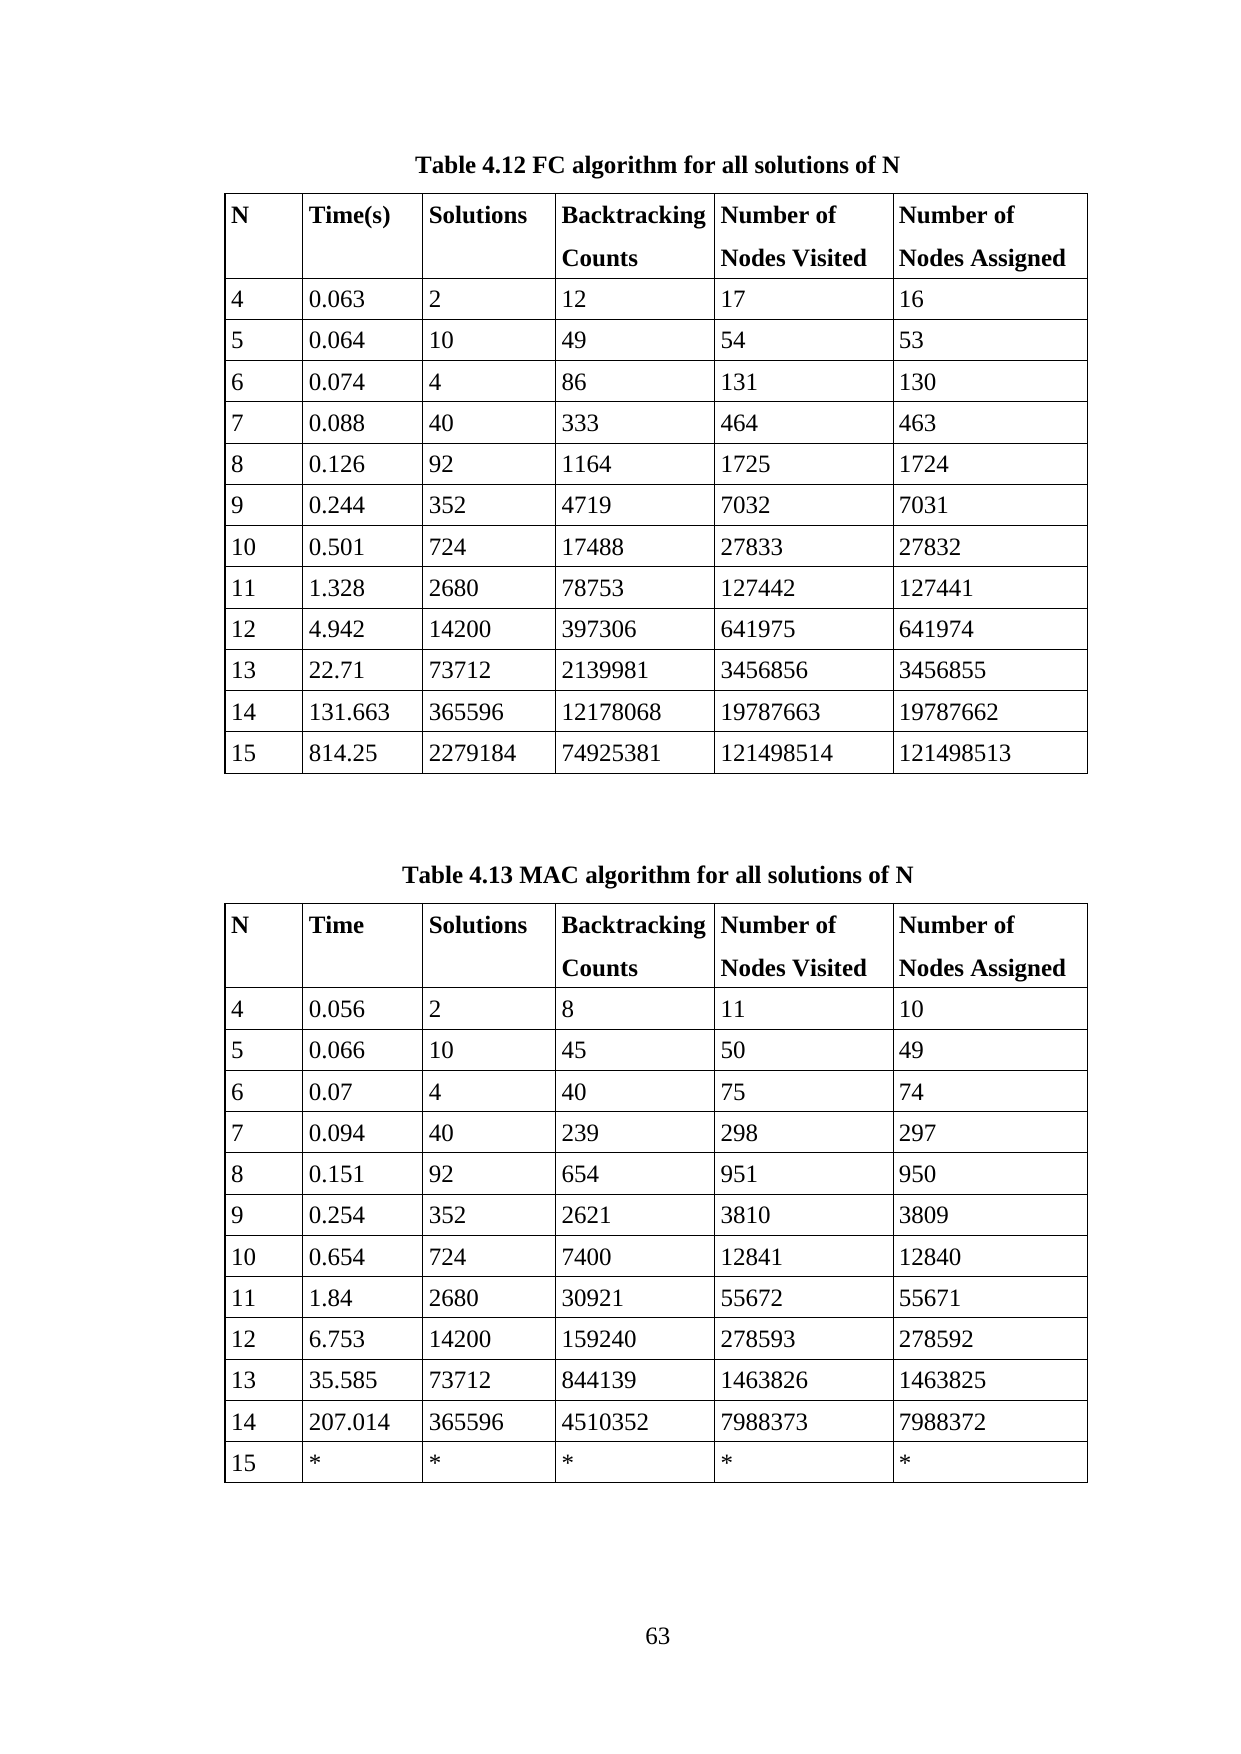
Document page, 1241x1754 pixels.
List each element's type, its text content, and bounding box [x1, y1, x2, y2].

table_cell 9 [226, 1195, 302, 1235]
table_cell 7 [226, 1112, 302, 1152]
table_cell 1.84 [303, 1277, 422, 1317]
table_cell 1463826 [715, 1360, 893, 1400]
table_cell 11 [226, 1277, 302, 1317]
table_cell 10 [423, 1030, 555, 1070]
table_cell 12 [556, 279, 714, 319]
table_cell 92 [423, 1153, 555, 1193]
table_cell 15 [226, 1442, 302, 1482]
table_cell 4.942 [303, 609, 422, 649]
table_cell 19787663 [715, 691, 893, 731]
table_cell 17488 [556, 526, 714, 566]
table_cell * [303, 1442, 422, 1482]
table_cell 3456855 [894, 650, 1087, 690]
table_cell 278593 [715, 1318, 893, 1358]
table_cell 4719 [556, 485, 714, 525]
text Table 4.13 MAC algorithm for all solutions of N [225, 860, 1090, 888]
table_cell 27833 [715, 526, 893, 566]
table_cell 11 [715, 988, 893, 1028]
table_cell 1725 [715, 444, 893, 484]
table_cell 74925381 [556, 732, 714, 772]
table_cell 7988373 [715, 1401, 893, 1441]
table_header Time [303, 904, 422, 987]
table_cell 14200 [423, 1318, 555, 1358]
table_cell 6.753 [303, 1318, 422, 1358]
table_cell 0.056 [303, 988, 422, 1028]
table_cell 75 [715, 1071, 893, 1111]
table_cell 7032 [715, 485, 893, 525]
table_cell 74 [894, 1071, 1087, 1111]
table_cell 0.074 [303, 361, 422, 401]
table_cell 365596 [423, 1401, 555, 1441]
table_cell 121498513 [894, 732, 1087, 772]
table_cell 0.063 [303, 279, 422, 319]
table_cell 3810 [715, 1195, 893, 1235]
table_cell 8 [226, 444, 302, 484]
table_cell 15 [226, 732, 302, 772]
table_cell 641975 [715, 609, 893, 649]
table_cell 10 [894, 988, 1087, 1028]
table_cell 27832 [894, 526, 1087, 566]
table_cell 13 [226, 650, 302, 690]
table_cell 4 [226, 279, 302, 319]
table_cell 54 [715, 320, 893, 360]
table_cell 49 [556, 320, 714, 360]
table_cell 78753 [556, 567, 714, 607]
table_cell 4 [423, 361, 555, 401]
table_cell 0.654 [303, 1236, 422, 1276]
table_header N [226, 904, 302, 987]
table_cell 53 [894, 320, 1087, 360]
table_cell 12178068 [556, 691, 714, 731]
table_cell 7400 [556, 1236, 714, 1276]
table_cell 1724 [894, 444, 1087, 484]
table_cell 352 [423, 485, 555, 525]
table_cell 12 [226, 609, 302, 649]
table_cell 55671 [894, 1277, 1087, 1317]
table_header Backtracking Counts [556, 194, 714, 277]
table_cell 0.064 [303, 320, 422, 360]
table_cell 298 [715, 1112, 893, 1152]
table_cell 19787662 [894, 691, 1087, 731]
table_header Number of Nodes Visited [715, 194, 893, 277]
table_cell 12 [226, 1318, 302, 1358]
table_header Number of Nodes Assigned [894, 194, 1087, 277]
table_cell 1164 [556, 444, 714, 484]
table_cell 397306 [556, 609, 714, 649]
table_cell 127442 [715, 567, 893, 607]
table_cell 352 [423, 1195, 555, 1235]
table_cell 55672 [715, 1277, 893, 1317]
text Table 4.12 FC algorithm for all solutions of N [225, 150, 1090, 179]
table_cell 11 [226, 567, 302, 607]
table_cell 0.088 [303, 402, 422, 442]
table_cell 13 [226, 1360, 302, 1400]
table_cell 950 [894, 1153, 1087, 1193]
table_header Backtracking Counts [556, 904, 714, 987]
table_cell 92 [423, 444, 555, 484]
table_cell 10 [226, 1236, 302, 1276]
table_cell 14 [226, 1401, 302, 1441]
table_cell 0.151 [303, 1153, 422, 1193]
table_cell 4 [423, 1071, 555, 1111]
table_cell 365596 [423, 691, 555, 731]
table_cell 40 [423, 1112, 555, 1152]
table_cell 4510352 [556, 1401, 714, 1441]
table_cell 0.126 [303, 444, 422, 484]
table_cell 1.328 [303, 567, 422, 607]
table_header Number of Nodes Visited [715, 904, 893, 987]
table_cell 14200 [423, 609, 555, 649]
table_cell 2680 [423, 567, 555, 607]
table_cell 16 [894, 279, 1087, 319]
table_cell * [894, 1442, 1087, 1482]
table_cell 40 [423, 402, 555, 442]
table_cell * [715, 1442, 893, 1482]
table_header Time(s) [303, 194, 422, 277]
table_cell 8 [226, 1153, 302, 1193]
table_header Number of Nodes Assigned [894, 904, 1087, 987]
table_cell 6 [226, 1071, 302, 1111]
table_cell 0.244 [303, 485, 422, 525]
table_cell 131 [715, 361, 893, 401]
table_cell 1463825 [894, 1360, 1087, 1400]
table_cell 5 [226, 1030, 302, 1070]
table_cell 207.014 [303, 1401, 422, 1441]
table_cell 22.71 [303, 650, 422, 690]
table_cell 239 [556, 1112, 714, 1152]
table_cell 10 [226, 526, 302, 566]
table_cell 127441 [894, 567, 1087, 607]
table_cell 40 [556, 1071, 714, 1111]
table_cell 3809 [894, 1195, 1087, 1235]
table_cell 121498514 [715, 732, 893, 772]
table_header Solutions [423, 194, 555, 277]
table_cell 17 [715, 279, 893, 319]
table_cell 2 [423, 988, 555, 1028]
table_cell 724 [423, 526, 555, 566]
table_cell 73712 [423, 1360, 555, 1400]
table_cell 10 [423, 320, 555, 360]
table_cell 0.07 [303, 1071, 422, 1111]
table_cell 49 [894, 1030, 1087, 1070]
table_cell 3456856 [715, 650, 893, 690]
table_cell 2139981 [556, 650, 714, 690]
table_cell 4 [226, 988, 302, 1028]
table_cell 951 [715, 1153, 893, 1193]
table_cell 7 [226, 402, 302, 442]
table_cell 0.066 [303, 1030, 422, 1070]
table_cell 2621 [556, 1195, 714, 1235]
table_cell 724 [423, 1236, 555, 1276]
table_cell 464 [715, 402, 893, 442]
table_cell 159240 [556, 1318, 714, 1358]
table_cell 0.094 [303, 1112, 422, 1152]
table_cell 654 [556, 1153, 714, 1193]
table_cell 12840 [894, 1236, 1087, 1276]
table_cell * [423, 1442, 555, 1482]
table_cell 30921 [556, 1277, 714, 1317]
table_cell 641974 [894, 609, 1087, 649]
table_cell 0.254 [303, 1195, 422, 1235]
table_cell 2 [423, 279, 555, 319]
table_cell 6 [226, 361, 302, 401]
table_cell 297 [894, 1112, 1087, 1152]
table_cell 131.663 [303, 691, 422, 731]
table_cell 35.585 [303, 1360, 422, 1400]
table_cell 8 [556, 988, 714, 1028]
table_header N [226, 194, 302, 277]
table_cell 5 [226, 320, 302, 360]
table_cell 9 [226, 485, 302, 525]
table_cell 50 [715, 1030, 893, 1070]
table_cell 130 [894, 361, 1087, 401]
table_cell 12841 [715, 1236, 893, 1276]
table_cell 844139 [556, 1360, 714, 1400]
table_cell 86 [556, 361, 714, 401]
table_cell 814.25 [303, 732, 422, 772]
table_cell 2279184 [423, 732, 555, 772]
table_cell 73712 [423, 650, 555, 690]
table_cell 278592 [894, 1318, 1087, 1358]
table_cell 463 [894, 402, 1087, 442]
table_cell 2680 [423, 1277, 555, 1317]
table_cell 333 [556, 402, 714, 442]
table_cell 7031 [894, 485, 1087, 525]
table_cell 45 [556, 1030, 714, 1070]
table_header Solutions [423, 904, 555, 987]
table_cell 14 [226, 691, 302, 731]
table_cell 0.501 [303, 526, 422, 566]
table_cell * [556, 1442, 714, 1482]
table_cell 7988372 [894, 1401, 1087, 1441]
